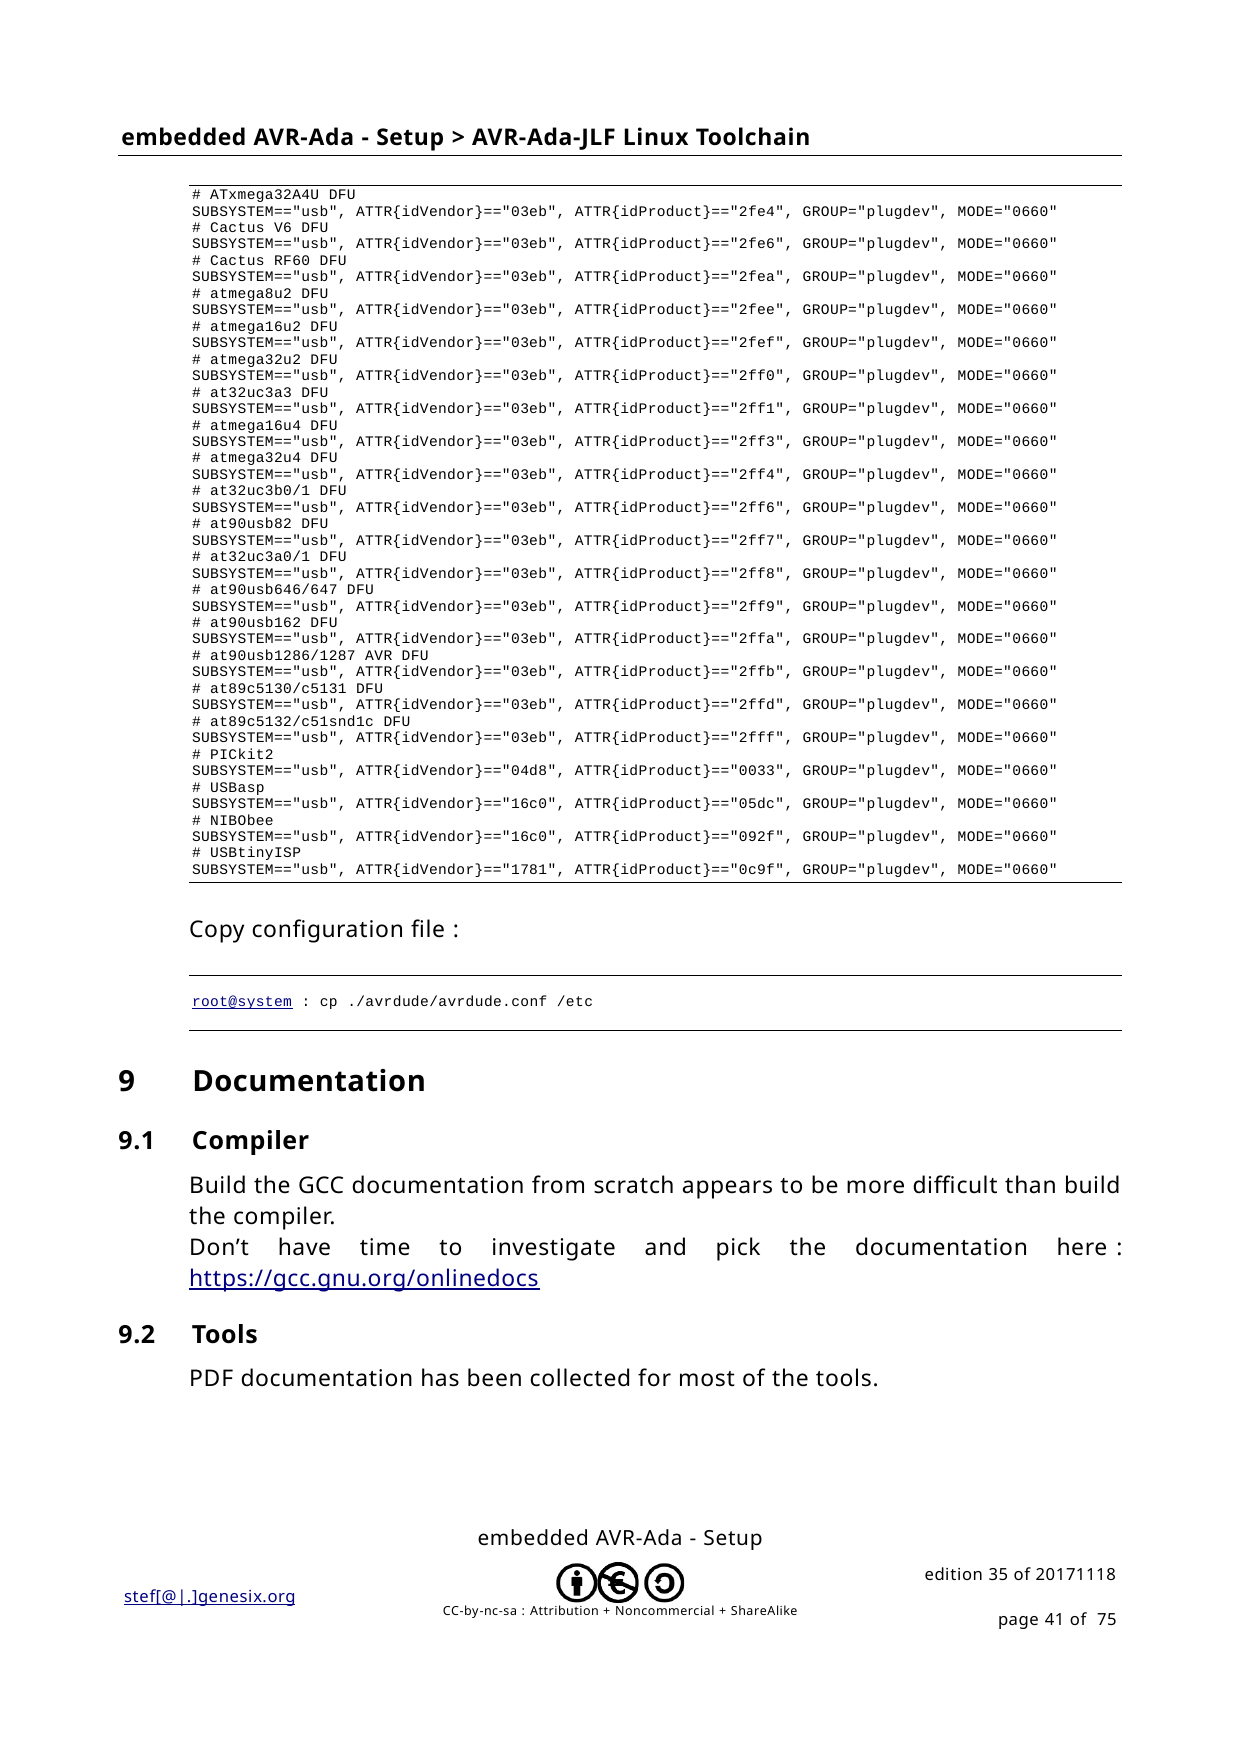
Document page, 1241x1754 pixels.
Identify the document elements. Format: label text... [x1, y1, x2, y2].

list SUBSYSTEM=="usb", ATTR{idVendor}=="03eb", ATTR{idProduct}=="2ff4", GROUP="plugdev", MODE="0660" [189, 464, 1122, 481]
list # atmega16u4 DFU [189, 415, 1122, 431]
list # at90usb82 DFU [189, 514, 1122, 530]
list # at90usb1286/1287 AVR DFU [189, 645, 1122, 662]
text Don’t have time to investigate and pick the documentation here : https://gcc.gnu.org/onlinedocs [189, 1231, 1122, 1293]
list SUBSYSTEM=="usb", ATTR{idVendor}=="03eb", ATTR{idProduct}=="2ffd", GROUP="plugdev", MODE="0660" [189, 695, 1122, 711]
list # atmega8u2 DFU [189, 283, 1122, 300]
list SUBSYSTEM=="usb", ATTR{idVendor}=="03eb", ATTR{idProduct}=="2fff", GROUP="plugdev", MODE="0660" [189, 728, 1122, 744]
list # Cactus RF60 DFU [189, 250, 1122, 267]
picture [555, 1562, 639, 1603]
list # at89c5130/c5131 DFU [189, 678, 1122, 695]
list # at89c5132/c51snd1c DFU [189, 711, 1122, 728]
list SUBSYSTEM=="usb", ATTR{idVendor}=="16c0", ATTR{idProduct}=="05dc", GROUP="plugdev", MODE="0660" [189, 793, 1122, 810]
text Copy configuration file : [189, 913, 1122, 944]
list SUBSYSTEM=="usb", ATTR{idVendor}=="03eb", ATTR{idProduct}=="2ff8", GROUP="plugdev", MODE="0660" [189, 563, 1122, 579]
list # at90usb646/647 DFU [189, 579, 1122, 596]
list # atmega32u4 DFU [189, 448, 1122, 464]
list SUBSYSTEM=="usb", ATTR{idVendor}=="03eb", ATTR{idProduct}=="2ff0", GROUP="plugdev", MODE="0660" [189, 366, 1122, 382]
subtitle Tools [118, 1317, 1122, 1351]
list SUBSYSTEM=="usb", ATTR{idVendor}=="03eb", ATTR{idProduct}=="2fe4", GROUP="plugdev", MODE="0660" [189, 201, 1122, 217]
list SUBSYSTEM=="usb", ATTR{idVendor}=="03eb", ATTR{idProduct}=="2ffa", GROUP="plugdev", MODE="0660" [189, 629, 1122, 645]
list SUBSYSTEM=="usb", ATTR{idVendor}=="16c0", ATTR{idProduct}=="092f", GROUP="plugdev", MODE="0660" [189, 826, 1122, 843]
list # PICkit2 [189, 744, 1122, 761]
list SUBSYSTEM=="usb", ATTR{idVendor}=="03eb", ATTR{idProduct}=="2ffb", GROUP="plugdev", MODE="0660" [189, 662, 1122, 678]
picture [643, 1562, 685, 1603]
list root@system : cp ./avrdude/avrdude.conf /etc [189, 976, 1122, 1030]
list SUBSYSTEM=="usb", ATTR{idVendor}=="03eb", ATTR{idProduct}=="2ff6", GROUP="plugdev", MODE="0660" [189, 497, 1122, 514]
list # ATxmega32A4U DFU [189, 186, 1122, 201]
list SUBSYSTEM=="usb", ATTR{idVendor}=="03eb", ATTR{idProduct}=="2fe6", GROUP="plugdev", MODE="0660" [189, 234, 1122, 250]
list # at32uc3b0/1 DFU [189, 481, 1122, 497]
list SUBSYSTEM=="usb", ATTR{idVendor}=="04d8", ATTR{idProduct}=="0033", GROUP="plugdev", MODE="0660" [189, 761, 1122, 777]
subtitle Compiler [118, 1123, 1122, 1157]
text PDF documentation has been collected for most of the tools. [189, 1362, 1122, 1393]
list # USBasp [189, 777, 1122, 793]
list SUBSYSTEM=="usb", ATTR{idVendor}=="03eb", ATTR{idProduct}=="2fea", GROUP="plugdev", MODE="0660" [189, 267, 1122, 283]
subtitle Documentation [118, 1060, 1122, 1099]
text Build the GCC documentation from scratch appears to be more difficult than build the compiler. [189, 1169, 1122, 1231]
list SUBSYSTEM=="usb", ATTR{idVendor}=="03eb", ATTR{idProduct}=="2ff1", GROUP="plugdev", MODE="0660" [189, 398, 1122, 415]
list # NIBObee [189, 810, 1122, 826]
list # Cactus V6 DFU [189, 217, 1122, 234]
list SUBSYSTEM=="usb", ATTR{idVendor}=="03eb", ATTR{idProduct}=="2ff7", GROUP="plugdev", MODE="0660" [189, 530, 1122, 547]
list # at32uc3a0/1 DFU [189, 547, 1122, 563]
list SUBSYSTEM=="usb", ATTR{idVendor}=="03eb", ATTR{idProduct}=="2ff3", GROUP="plugdev", MODE="0660" [189, 431, 1122, 448]
list # USBtinyISP [189, 843, 1122, 859]
list SUBSYSTEM=="usb", ATTR{idVendor}=="03eb", ATTR{idProduct}=="2fef", GROUP="plugdev", MODE="0660" [189, 333, 1122, 349]
list SUBSYSTEM=="usb", ATTR{idVendor}=="1781", ATTR{idProduct}=="0c9f", GROUP="plugdev", MODE="0660" [189, 859, 1122, 882]
list # at32uc3a3 DFU [189, 382, 1122, 398]
list # atmega32u2 DFU [189, 349, 1122, 366]
list # atmega16u2 DFU [189, 316, 1122, 333]
list SUBSYSTEM=="usb", ATTR{idVendor}=="03eb", ATTR{idProduct}=="2ff9", GROUP="plugdev", MODE="0660" [189, 596, 1122, 612]
list # at90usb162 DFU [189, 612, 1122, 629]
list SUBSYSTEM=="usb", ATTR{idVendor}=="03eb", ATTR{idProduct}=="2fee", GROUP="plugdev", MODE="0660" [189, 300, 1122, 316]
